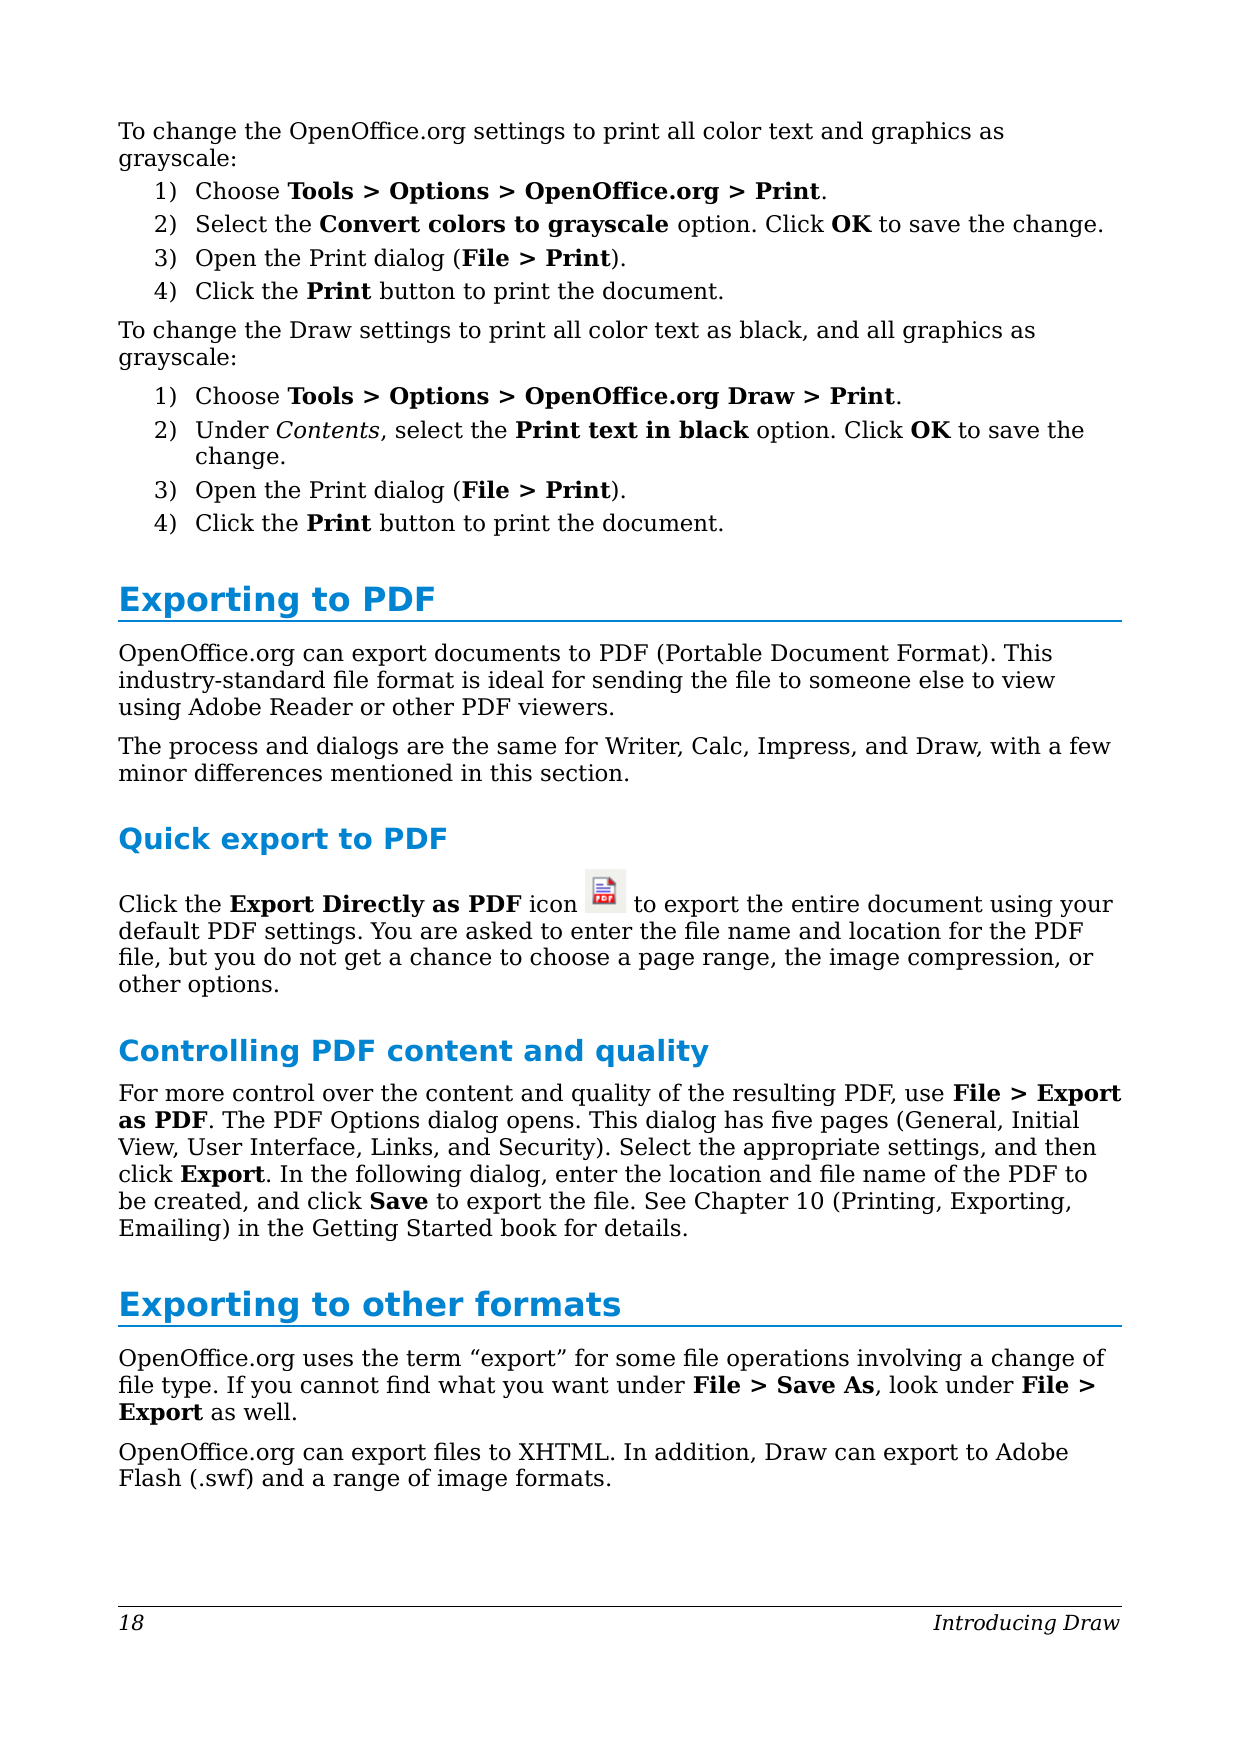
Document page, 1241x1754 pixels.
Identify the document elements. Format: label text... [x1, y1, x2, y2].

subtitle Controlling PDF content and quality [118, 1034, 1122, 1068]
list Choose Tools > Options > OpenOffice.org > Print. [177, 178, 1122, 205]
text For more control over the content and quality of the resulting PDF, use File > Export as PDF. The PDF Options dialog opens. This dialog has five pages (General, Initial View, User Interface, Links, and Security). Select the appropriate settings, and then click Export. In the following dialog, enter the location and file name of the PDF to be created, and click Save to export the file. See Chapter 10 (Printing, Exporting, Emailing) in the Getting Started book for details. [118, 1080, 1122, 1242]
list Open the Print dialog (File > Print). [177, 244, 1122, 272]
picture [585, 869, 627, 913]
list Click the Print button to print the document. [177, 510, 1122, 537]
list Choose Tools > Options > OpenOffice.org Draw > Print. [177, 383, 1122, 410]
text OpenOffice.org uses the term “export” for some file operations involving a change of file type. If you cannot find what you want under File > Save As, look under File > Export as well. [118, 1346, 1122, 1426]
subtitle Exporting to other formats [118, 1286, 1122, 1325]
text Click the Export Directly as PDF icon to export the entire document using your default PDF settings. You are asked to enter the file name and location for the PDF file, but you do not get a chance to choose a page range, the image compression, or other options. [118, 869, 1122, 998]
list Select the Convert colors to grayscale option. Click OK to save the change. [177, 211, 1122, 238]
text OpenOffice.org can export files to XHTML. In addition, Draw can export to Adobe Flash (.swf) and a range of image formats. [118, 1439, 1122, 1492]
text To change the Draw settings to print all color text as black, and all graphics as grayscale: [118, 317, 1122, 371]
list Under Contents, select the Print text in black option. Click OK to save the change. [177, 417, 1122, 470]
list To change the OpenOffice.org settings to print all color text and graphics as grayscale: [118, 118, 1122, 172]
subtitle Exporting to PDF [118, 581, 1122, 620]
list Click the Print button to print the document. [177, 278, 1122, 305]
list Open the Print dialog (File > Print). [177, 477, 1122, 503]
text OpenOffice.org can export documents to PDF (Portable Document Format). This industry-standard file format is ideal for sending the file to someone else to view using Adobe Reader or other PDF viewers. [118, 641, 1122, 721]
subtitle Quick export to PDF [118, 822, 1122, 857]
text The process and dialogs are the same for Writer, Calc, Impress, and Draw, with a few minor differences mentioned in this section. [118, 733, 1122, 787]
